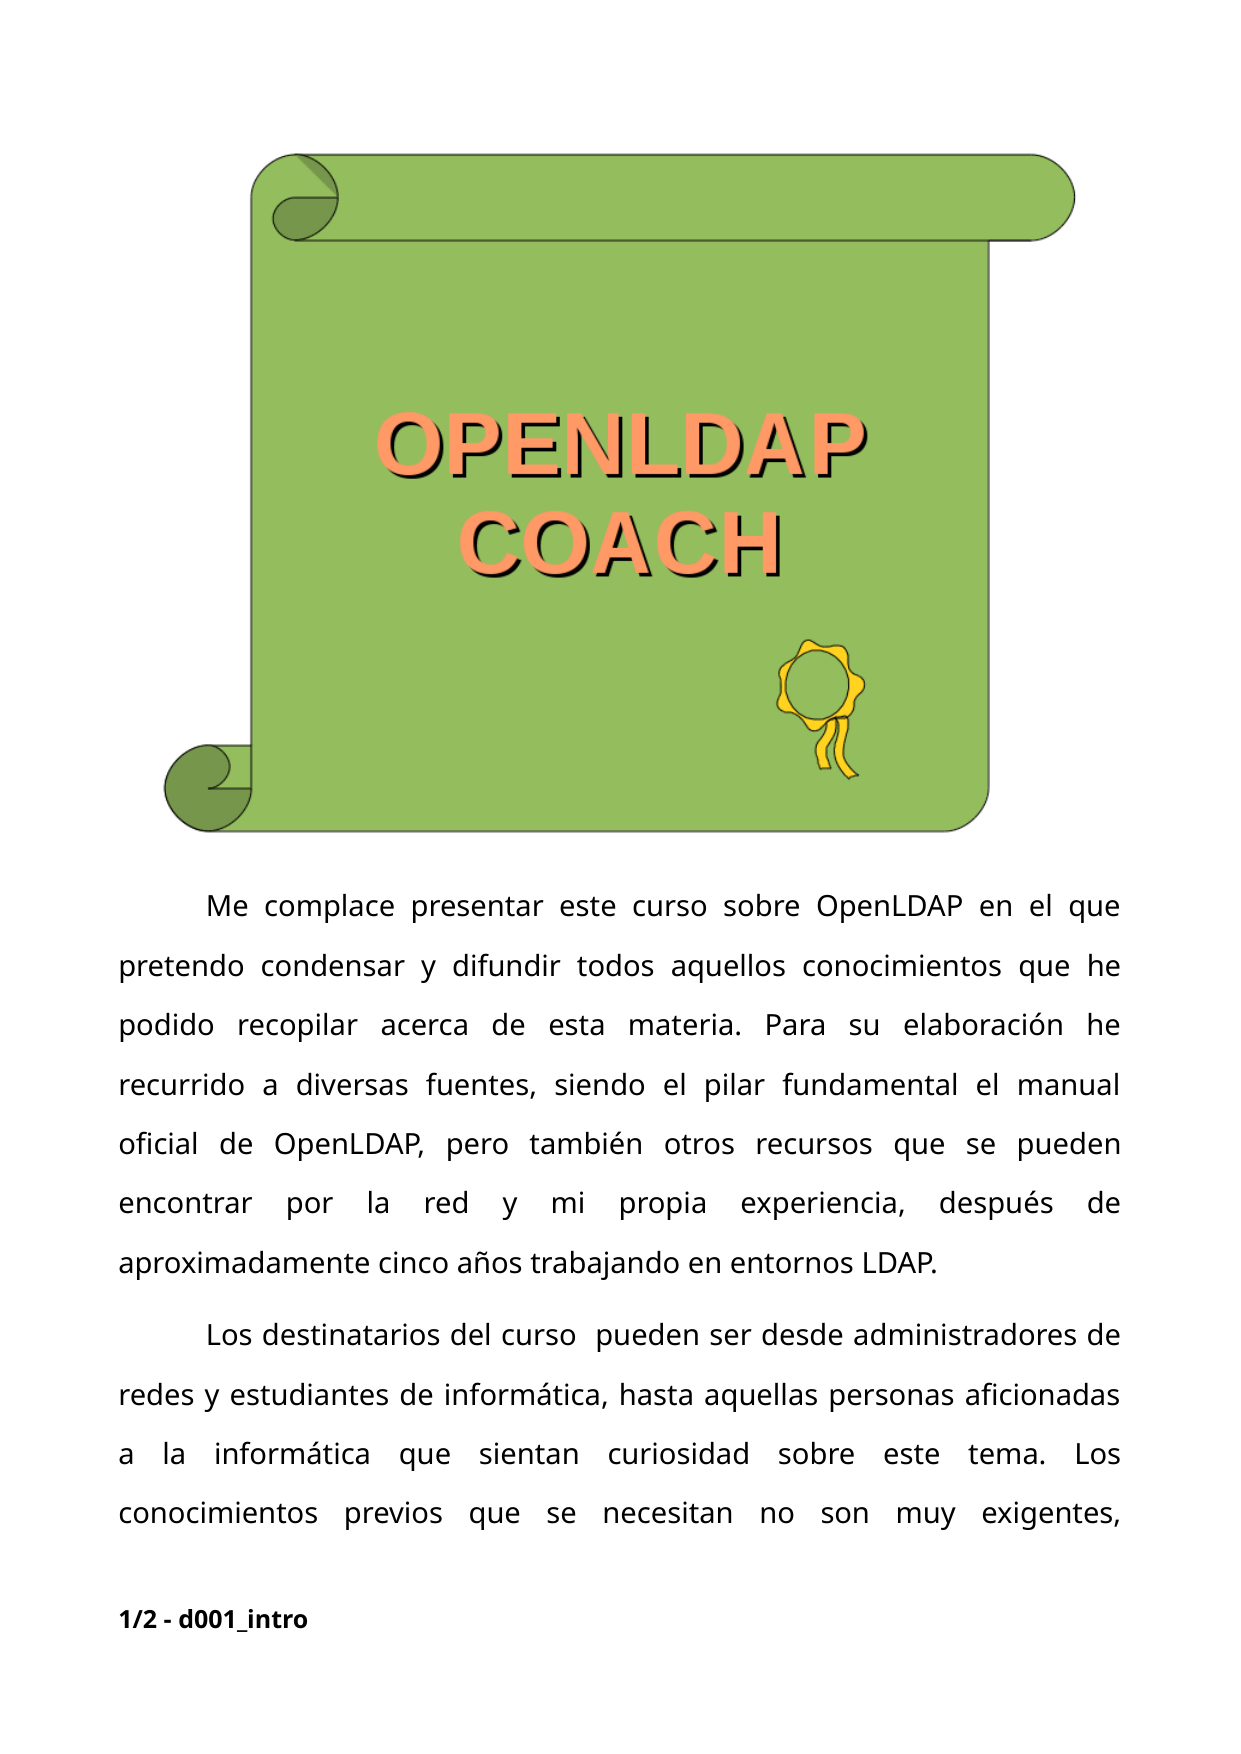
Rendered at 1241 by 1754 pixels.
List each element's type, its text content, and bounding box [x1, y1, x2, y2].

picture [130, 137, 1110, 866]
text Me complace presentar este curso sobre OpenLDAP en el que pretendo condensar y difundir todos aquellos conocimientos que he podido recopilar acerca de esta materia. Para su elaboración he recurrido a diversas fuentes, siendo el pilar fundamental el manual oficial de OpenLDAP, pero también otros recursos que se pueden encontrar por la red y mi propia experiencia, después de aproximadamente cinco años trabajando en entornos LDAP. [118, 118, 1122, 1282]
text Los destinatarios del curso pueden ser desde administradores de redes y estudiantes de informática, hasta aquellas personas aficionadas a la informática que sientan curiosidad sobre este tema. Los conocimientos previos que se necesitan no son muy exigentes, [118, 1314, 1122, 1532]
